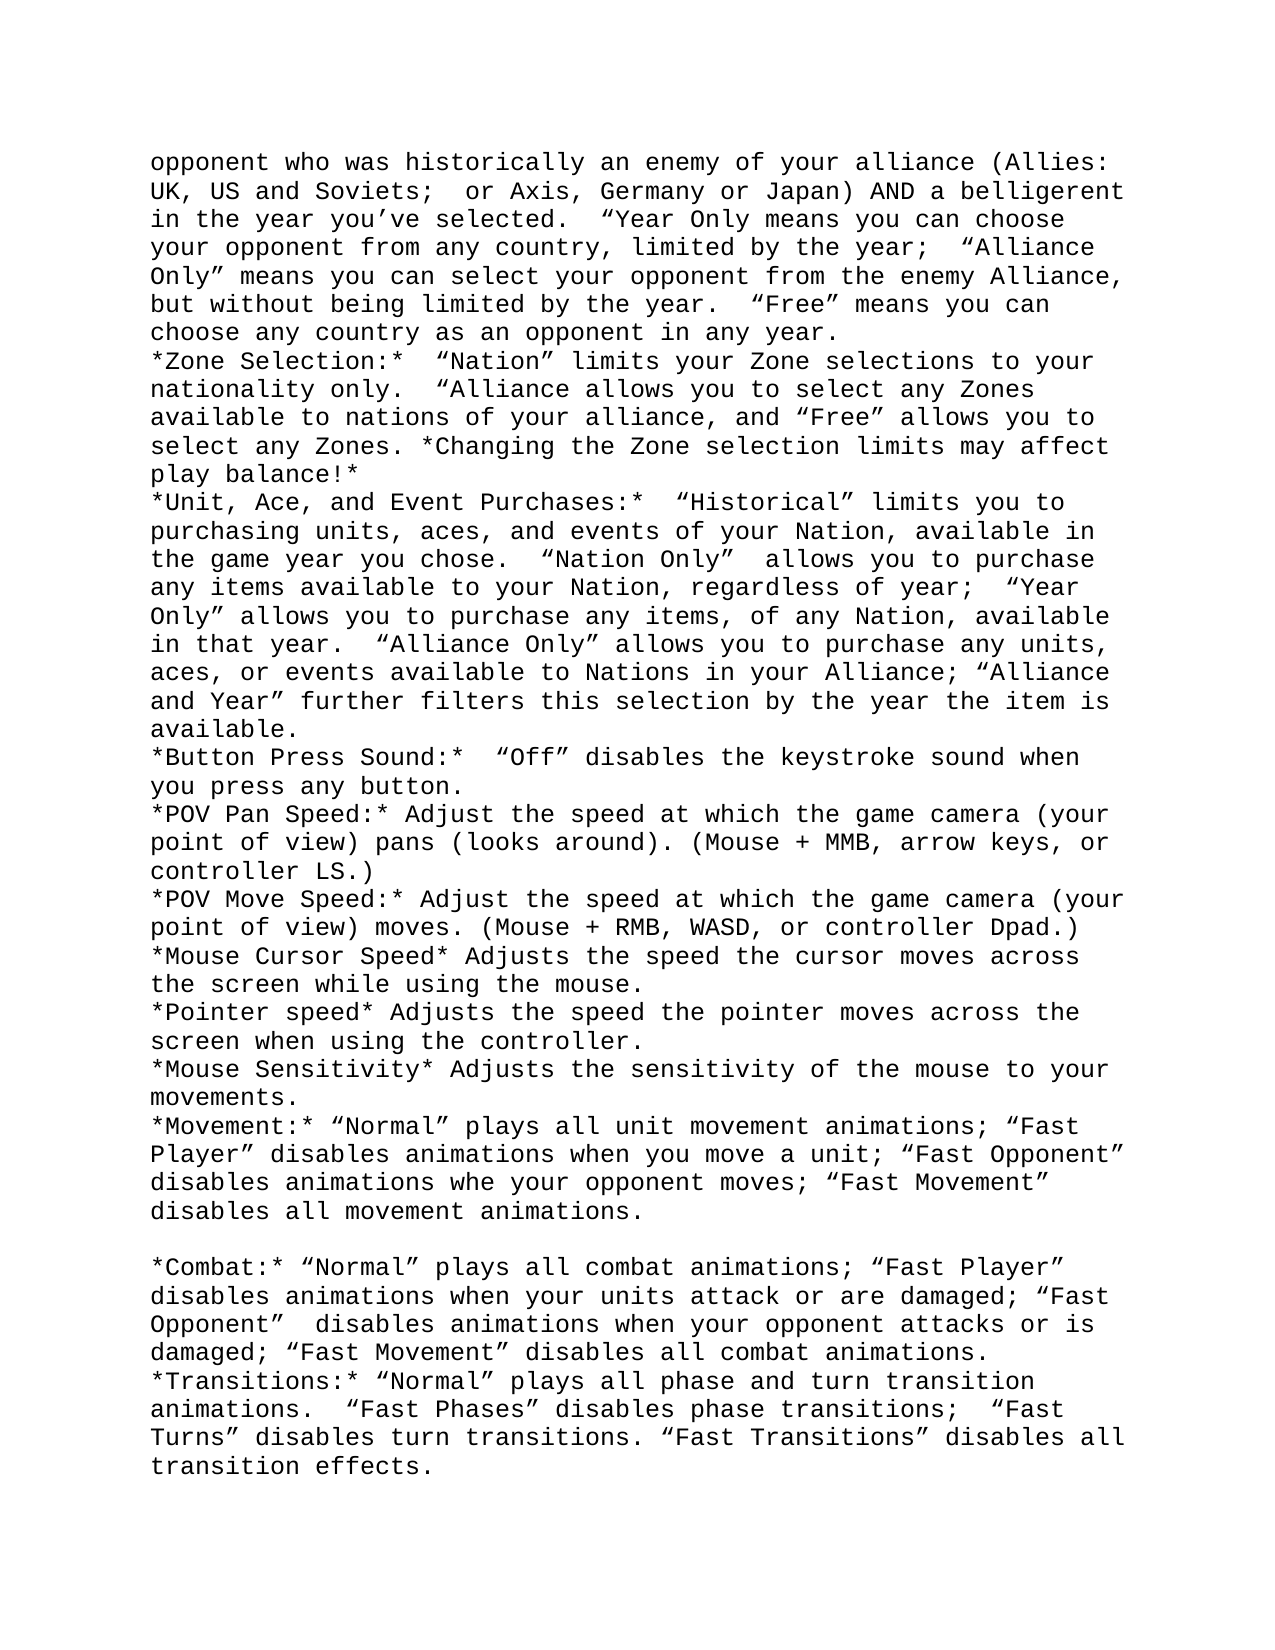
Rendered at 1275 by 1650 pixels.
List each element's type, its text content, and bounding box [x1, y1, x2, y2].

text *Combat:* “Normal” plays all combat animations; “Fast Player” disables animations when your units attack or are damaged; “Fast Opponent” disables animations when your opponent attacks or is damaged; “Fast Movement” disables all combat animations. [150, 1255, 1125, 1368]
text *Transitions:* “Normal” plays all phase and turn transition animations. “Fast Phases” disables phase transitions; “Fast Turns” disables turn transitions. “Fast Transitions” disables all transition effects. [150, 1368, 1125, 1482]
text *Zone Selection:* “Nation” limits your Zone selections to your nationality only. “Alliance allows you to select any Zones available to nations of your alliance, and “Free” allows you to select any Zones. *Changing the Zone selection limits may affect play balance!* [150, 348, 1125, 490]
text opponent who was historically an enemy of your alliance (Allies: UK, US and Soviets; or Axis, Germany or Japan) AND a belligerent in the year you’ve selected. “Year Only means you can choose your opponent from any country, limited by the year; “Alliance Only” means you can select your opponent from the enemy Alliance, but without being limited by the year. “Free” means you can choose any country as an opponent in any year. [150, 150, 1125, 348]
text *Unit, Ace, and Event Purchases:* “Historical” limits you to purchasing units, aces, and events of your Nation, available in the game year you chose. “Nation Only” allows you to purchase any items available to your Nation, regardless of year; “Year Only” allows you to purchase any items, of any Nation, available in that year. “Alliance Only” allows you to purchase any units, aces, or events available to Nations in your Alliance; “Alliance and Year” further filters this selection by the year the item is available. *Button Press Sound:* “Off” disables the keystroke sound when you press any button. *POV Pan Speed:* Adjust the speed at which the game camera (your point of view) pans (looks around). (Mouse + MMB, arrow keys, or controller LS.) [150, 490, 1125, 887]
text *Movement:* “Normal” plays all unit movement animations; “Fast Player” disables animations when you move a unit; “Fast Opponent” disables animations whe your opponent moves; “Fast Movement” disables all movement animations. [150, 1113, 1125, 1227]
text *Pointer speed* Adjusts the speed the pointer moves across the screen when using the controller. *Mouse Sensitivity* Adjusts the sensitivity of the mouse to your movements. [150, 1000, 1125, 1113]
text *POV Move Speed:* Adjust the speed at which the game camera (your point of view) moves. (Mouse + RMB, WASD, or controller Dpad.) *Mouse Cursor Speed* Adjusts the speed the cursor moves across the screen while using the mouse. [150, 887, 1125, 1000]
